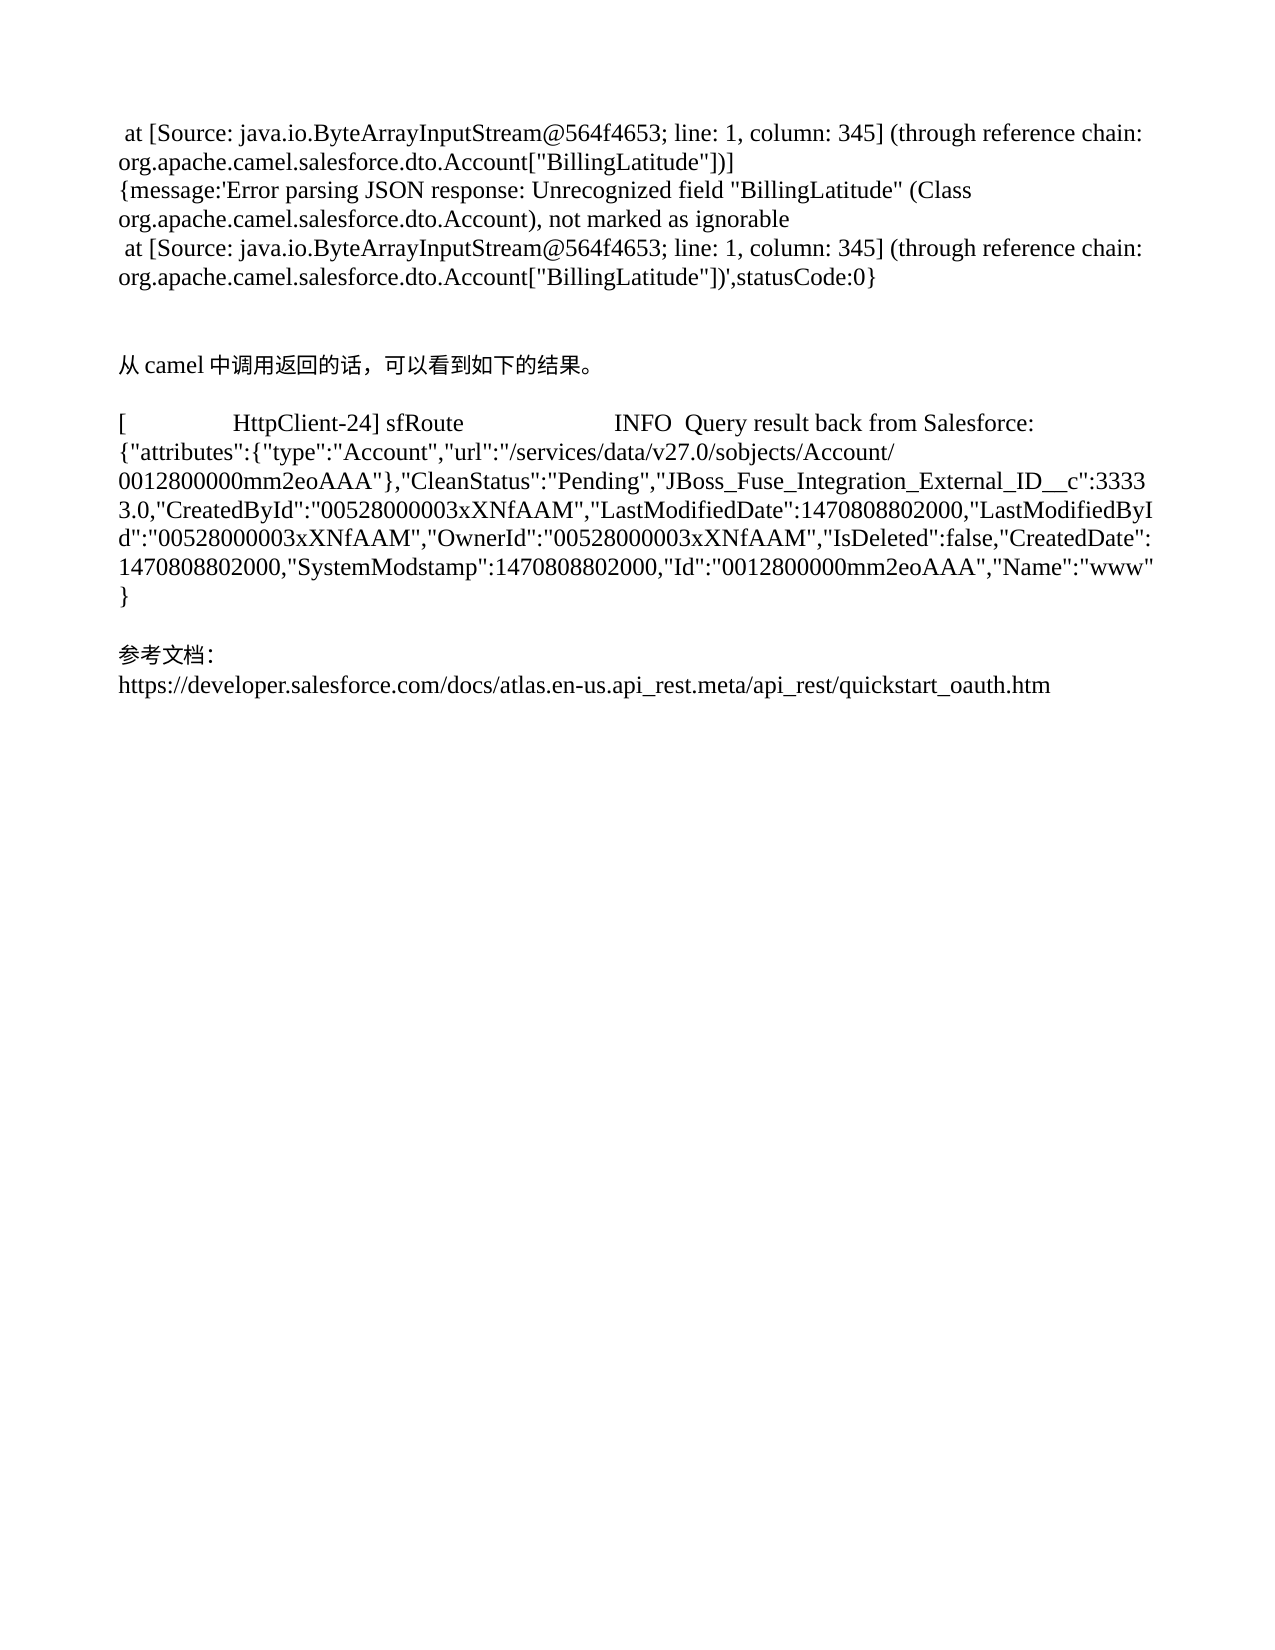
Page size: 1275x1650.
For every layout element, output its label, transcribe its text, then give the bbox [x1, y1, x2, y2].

text https://developer.salesforce.com/docs/atlas.en-us.api_rest.meta/api_rest/quickstart_oauth.htm [118, 670, 1157, 699]
text 参考文档： [118, 638, 1157, 670]
text {message:'Error parsing JSON response: Unrecognized field "BillingLatitude" (Class org.apache.camel.salesforce.dto.Account), not marked as ignorable [118, 176, 1157, 233]
text 从camel中调用返回的话，可以看到如下的结果。 [118, 348, 1157, 380]
text at [Source: java.io.ByteArrayInputStream@564f4653; line: 1, column: 345] (through reference chain: org.apache.camel.salesforce.dto.Account["BillingLatitude"])] [118, 118, 1157, 176]
text at [Source: java.io.ByteArrayInputStream@564f4653; line: 1, column: 345] (through reference chain: org.apache.camel.salesforce.dto.Account["BillingLatitude"])',statusCode:0} [118, 233, 1157, 291]
text [ HttpClient-24] sfRoute INFO Query result back from Salesforce: {"attributes":{"type":"Account","url":"/services/data/v27.0/sobjects/Account/0012800000mm2eoAAA"},"CleanStatus":"Pending","JBoss_Fuse_Integration_External_ID__c":33333.0,"CreatedById":"00528000003xXNfAAM","LastModifiedDate":1470808802000,"LastModifiedById":"00528000003xXNfAAM","OwnerId":"00528000003xXNfAAM","IsDeleted":false,"CreatedDate":1470808802000,"SystemModstamp":1470808802000,"Id":"0012800000mm2eoAAA","Name":"www"} [118, 408, 1157, 610]
